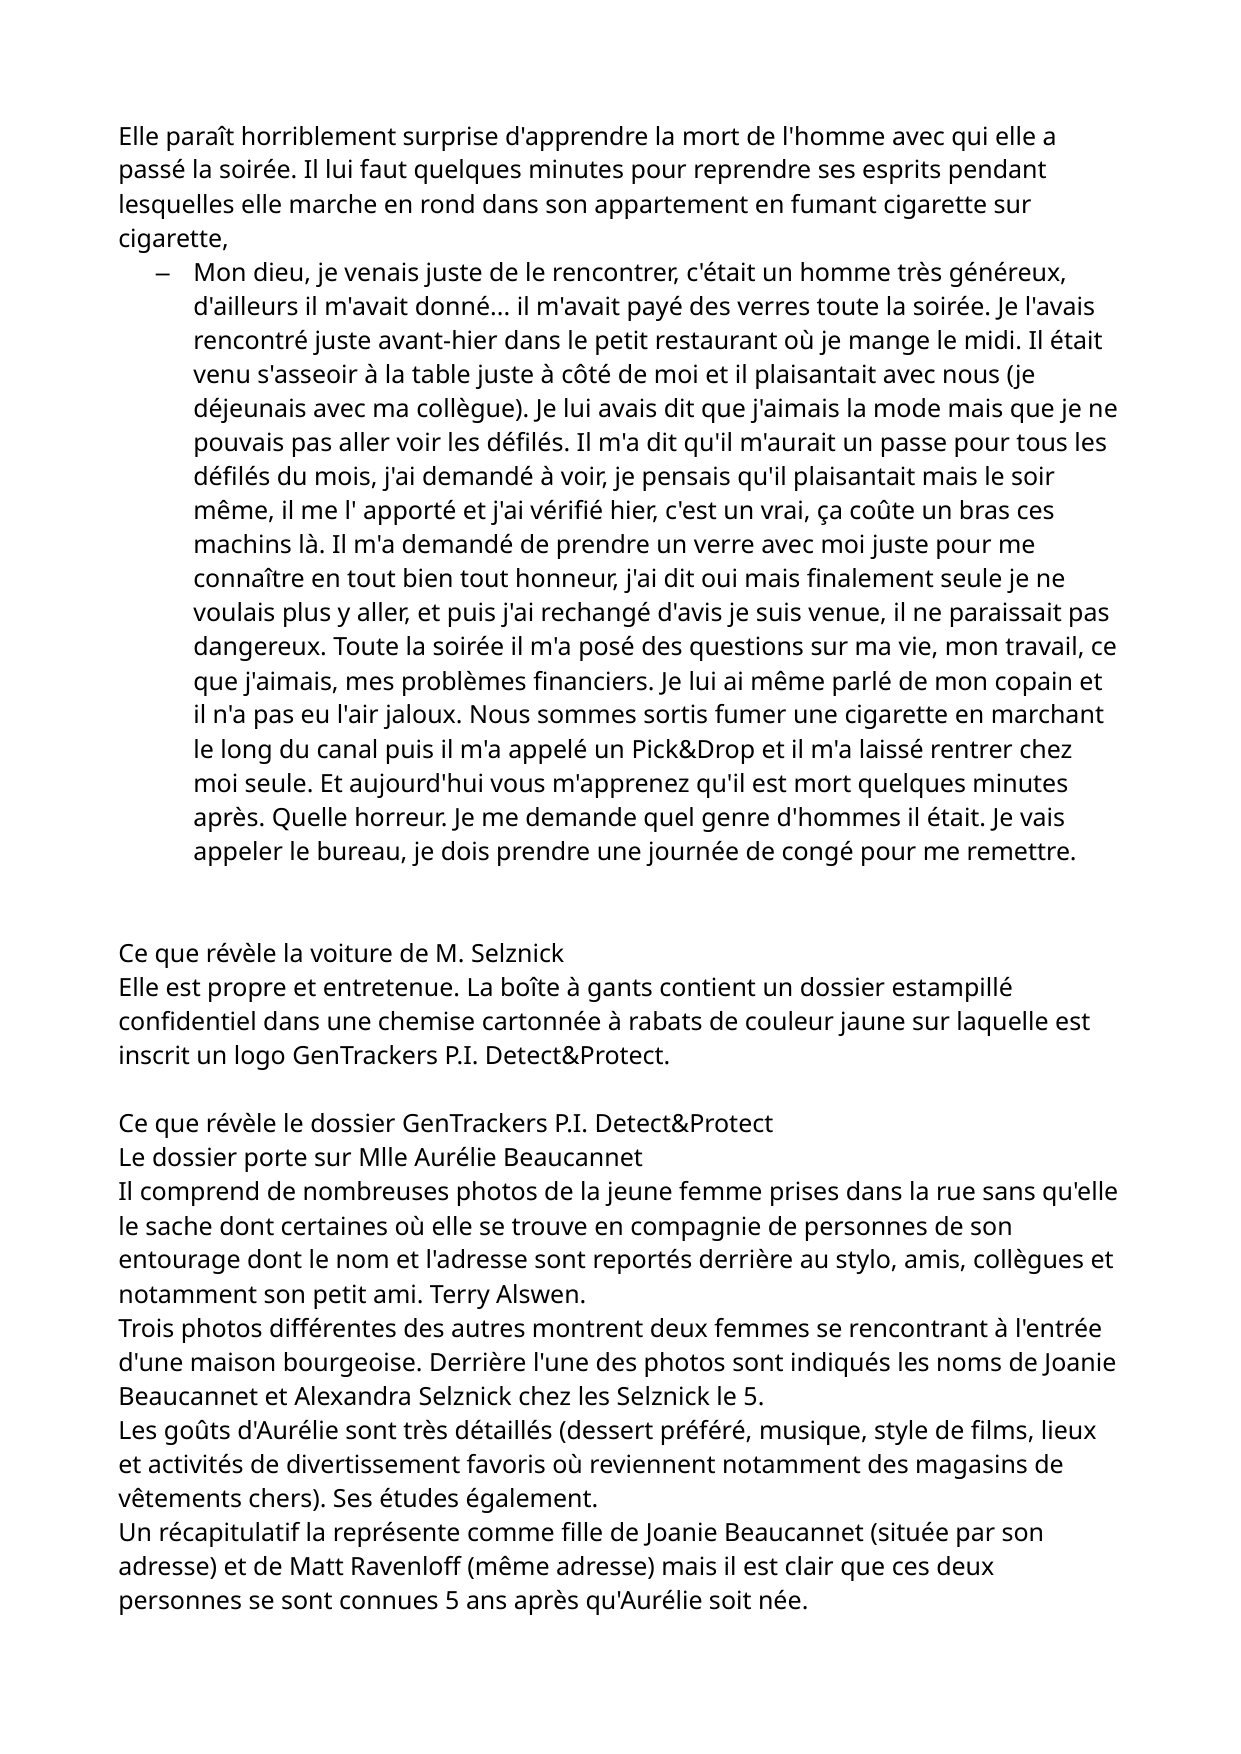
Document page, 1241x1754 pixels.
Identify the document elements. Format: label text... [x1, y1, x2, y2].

text Le dossier porte sur Mlle Aurélie Beaucannet [118, 1140, 1122, 1174]
text Ce que révèle la voiture de M. Selznick [118, 936, 1122, 970]
text Trois photos différentes des autres montrent deux femmes se rencontrant à l'entrée d'une maison bourgeoise. Derrière l'une des photos sont indiqués les noms de Joanie Beaucannet et Alexandra Selznick chez les Selznick le 5. [118, 1310, 1122, 1412]
list Mon dieu, je venais juste de le rencontrer, c'était un homme très généreux, d'ailleurs il m'avait donné... il m'avait payé des verres toute la soirée. Je l'avais rencontré juste avant-hier dans le petit restaurant où je mange le midi. Il était venu s'asseoir à la table juste à côté de moi et il plaisantait avec nous (je déjeunais avec ma collègue). Je lui avais dit que j'aimais la mode mais que je ne pouvais pas aller voir les défilés. Il m'a dit qu'il m'aurait un passe pour tous les défilés du mois, j'ai demandé à voir, je pensais qu'il plaisantait mais le soir même, il me l' apporté et j'ai vérifié hier, c'est un vrai, ça coûte un bras ces machins là. Il m'a demandé de prendre un verre avec moi juste pour me connaître en tout bien tout honneur, j'ai dit oui mais finalement seule je ne voulais plus y aller, et puis j'ai rechangé d'avis je suis venue, il ne paraissait pas dangereux. Toute la soirée il m'a posé des questions sur ma vie, mon travail, ce que j'aimais, mes problèmes financiers. Je lui ai même parlé de mon copain et il n'a pas eu l'air jaloux. Nous sommes sortis fumer une cigarette en marchant le long du canal puis il m'a appelé un Pick&Drop et il m'a laissé rentrer chez moi seule. Et aujourd'hui vous m'apprenez qu'il est mort quelques minutes après. Quelle horreur. Je me demande quel genre d'hommes il était. Je vais appeler le bureau, je dois prendre une journée de congé pour me remettre. [156, 254, 1122, 867]
text Les goûts d'Aurélie sont très détaillés (dessert préféré, musique, style de films, lieux et activités de divertissement favoris où reviennent notamment des magasins de vêtements chers). Ses études également. [118, 1412, 1122, 1515]
text Elle paraît horriblement surprise d'apprendre la mort de l'homme avec qui elle a passé la soirée. Il lui faut quelques minutes pour reprendre ses esprits pendant lesquelles elle marche en rond dans son appartement en fumant cigarette sur cigarette, [118, 118, 1122, 254]
text Il comprend de nombreuses photos de la jeune femme prises dans la rue sans qu'elle le sache dont certaines où elle se trouve en compagnie de personnes de son entourage dont le nom et l'adresse sont reportés derrière au stylo, amis, collègues et notamment son petit ami. Terry Alswen. [118, 1174, 1122, 1310]
text Ce que révèle le dossier GenTrackers P.I. Detect&Protect [118, 1106, 1122, 1140]
text Elle est propre et entretenue. La boîte à gants contient un dossier estampillé confidentiel dans une chemise cartonnée à rabats de couleur jaune sur laquelle est inscrit un logo GenTrackers P.I. Detect&Protect. [118, 970, 1122, 1072]
text Un récapitulatif la représente comme fille de Joanie Beaucannet (située par son adresse) et de Matt Ravenloff (même adresse) mais il est clair que ces deux personnes se sont connues 5 ans après qu'Aurélie soit née. [118, 1515, 1122, 1617]
